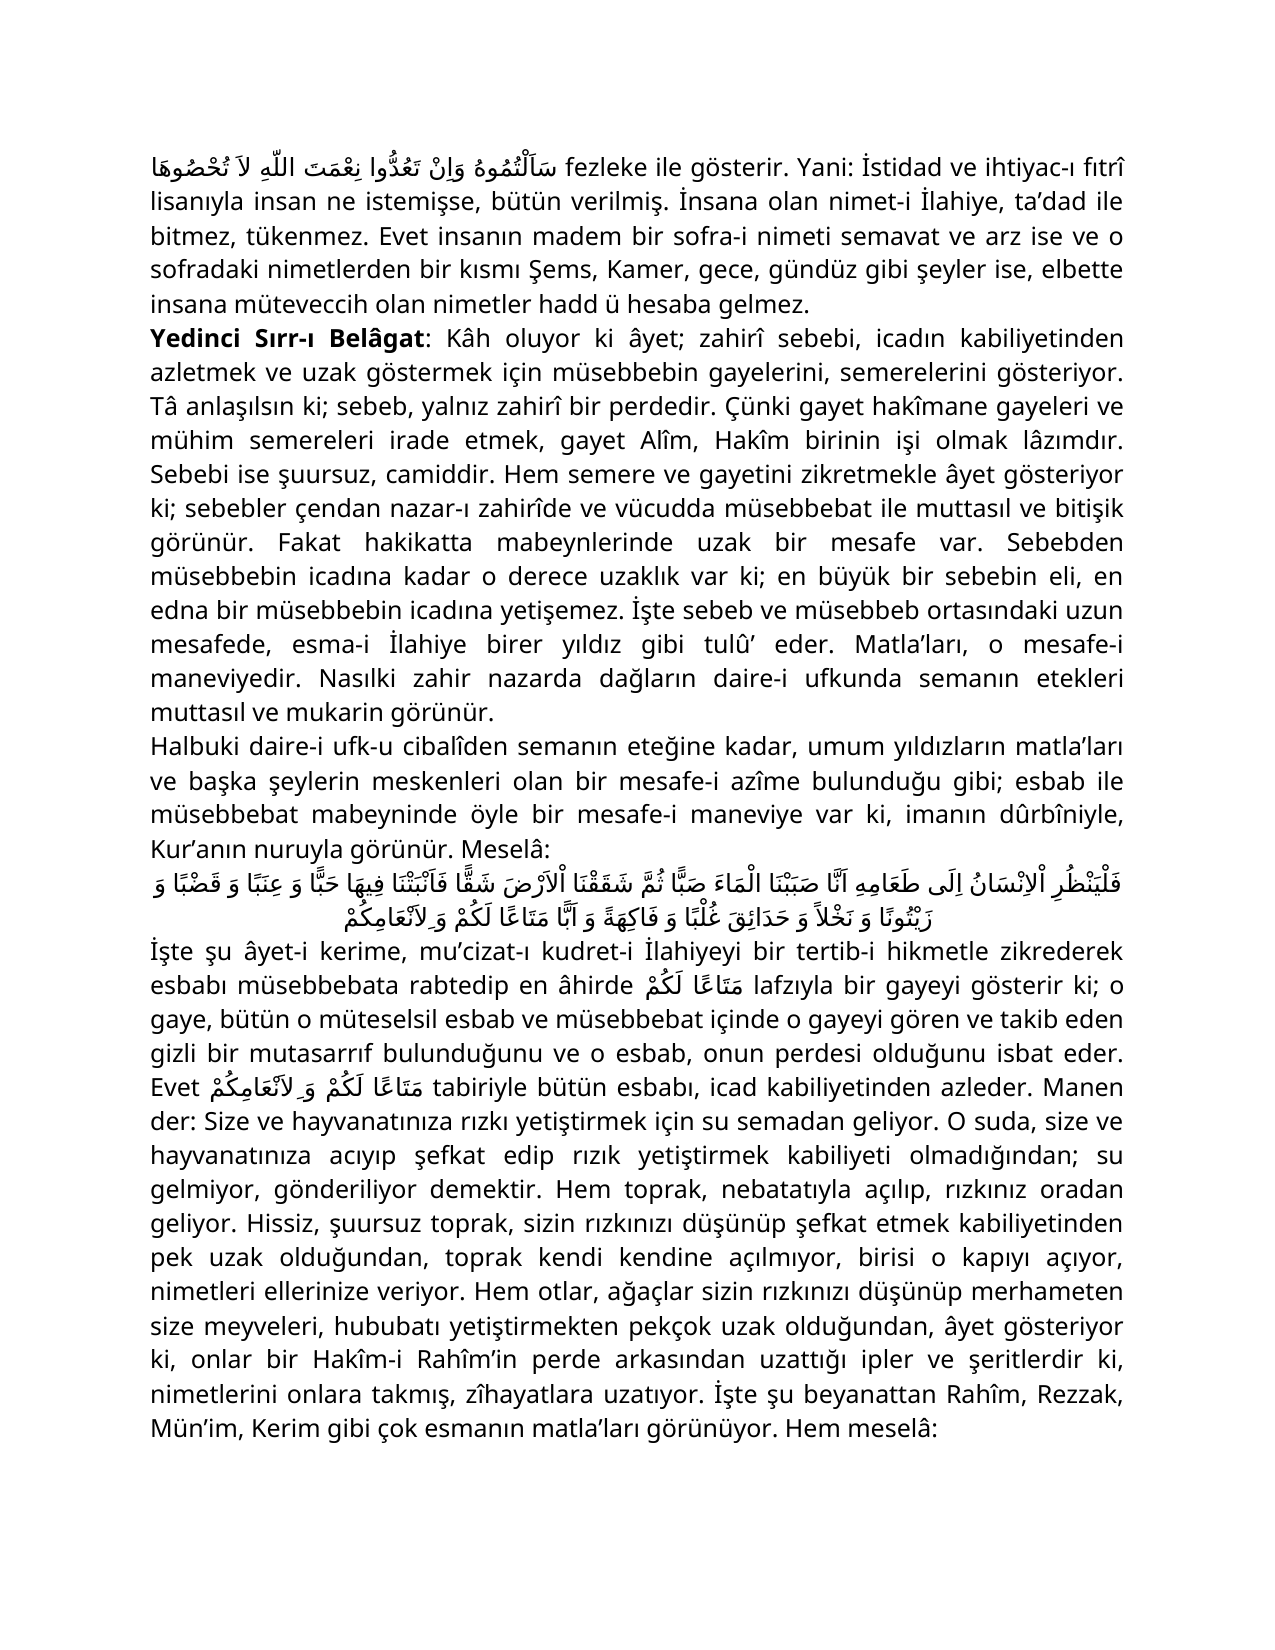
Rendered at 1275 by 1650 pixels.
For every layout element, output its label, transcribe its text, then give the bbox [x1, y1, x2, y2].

text فَلْيَنْظُرِ اْلاِنْسَانُ اِلَى طَعَامِهِ اَنَّا صَبَبْنَا الْمَاءَ صَبًّا ثُمَّ شَقَقْنَا اْلاَرْضَ شَقًّا فَاَنْبَتْنَا فِيهَا حَبًّا وَ عِنَبًا وَ قَضْبًا وَ زَيْتُونًا وَ نَخْلاً وَ حَدَائِقَ غُلْبًا وَ فَاكِهَةً وَ اَبًّا مَتَاعًا لَكُمْ وَ ِلاَنْعَامِكُمْ [150, 865, 1125, 933]
text Halbuki daire-i ufk-u cibalîden semanın eteğine kadar, umum yıldızların matla’ları ve başka şeylerin meskenleri olan bir mesafe-i azîme bulunduğu gibi; esbab ile müsebbebat mabeyninde öyle bir mesafe-i maneviye var ki, imanın dûrbîniyle, Kur’anın nuruyla görünür. Meselâ: [150, 729, 1125, 865]
text Yedinci Sırr-ı Belâgat: Kâh oluyor ki âyet; zahirî sebebi, icadın kabiliyetinden azletmek ve uzak göstermek için müsebbebin gayelerini, semerelerini gösteriyor. Tâ anlaşılsın ki; sebeb, yalnız zahirî bir perdedir. Çünki gayet hakîmane gayeleri ve mühim semereleri irade etmek, gayet Alîm, Hakîm birinin işi olmak lâzımdır. Sebebi ise şuursuz, camiddir. Hem semere ve gayetini zikretmekle âyet gösteriyor ki; sebebler çendan nazar-ı zahirîde ve vücudda müsebbebat ile muttasıl ve bitişik görünür. Fakat hakikatta mabeynlerinde uzak bir mesafe var. Sebebden müsebbebin icadına kadar o derece uzaklık var ki; en büyük bir sebebin eli, en edna bir müsebbebin icadına yetişemez. İşte sebeb ve müsebbeb ortasındaki uzun mesafede, esma-i İlahiye birer yıldız gibi tulû’ eder. Matla’ları, o mesafe-i maneviyedir. Nasılki zahir nazarda dağların daire-i ufkunda semanın etekleri muttasıl ve mukarin görünür. [150, 320, 1125, 729]
text İşte şu âyet-i kerime, mu’cizat-ı kudret-i İlahiyeyi bir tertib-i hikmetle zikrederek esbabı müsebbebata rabtedip en âhirde مَتَاعًا لَكُمْ lafzıyla bir gayeyi gösterir ki; o gaye, bütün o müteselsil esbab ve müsebbebat içinde o gayeyi gören ve takib eden gizli bir mutasarrıf bulunduğunu ve o esbab, onun perdesi olduğunu isbat eder. Evet مَتَاعًا لَكُمْ وَ ِلاَنْعَامِكُمْ tabiriyle bütün esbabı, icad kabiliyetinden azleder. Manen der: Size ve hayvanatınıza rızkı yetiştirmek için su semadan geliyor. O suda, size ve hayvanatınıza acıyıp şefkat edip rızık yetiştirmek kabiliyeti olmadığından; su gelmiyor, gönderiliyor demektir. Hem toprak, nebatatıyla açılıp, rızkınız oradan geliyor. Hissiz, şuursuz toprak, sizin rızkınızı düşünüp şefkat etmek kabiliyetinden pek uzak olduğundan, toprak kendi kendine açılmıyor, birisi o kapıyı açıyor, nimetleri ellerinize veriyor. Hem otlar, ağaçlar sizin rızkınızı düşünüp merhameten size meyveleri, hububatı yetiştirmekten pekçok uzak olduğundan, âyet gösteriyor ki, onlar bir Hakîm-i Rahîm’in perde arkasından uzattığı ipler ve şeritlerdir ki, nimetlerini onlara takmış, zîhayatlara uzatıyor. İşte şu beyanattan Rahîm, Rezzak, Mün’im, Kerim gibi çok esmanın matla’ları görünüyor. Hem meselâ: [150, 933, 1125, 1444]
text İşte şu âyetler, evvelâ Cenab-ı Hakk’ın insana karşı şu koca kâinatı nasıl bir saray hükmünde halkedip semadan zemine âb-ı hayatı gönderip, insanlara rızkı yetiştirmek için zemini ve semayı iki hizmetkâr ettiği gibi, zeminin sair aktarında bulunan herbir nevi meyvelerinden, herbir adama istifade imkânı vermek, hem insanlara semere-i sa’ylerini mübadele edip her nevi medar-ı maişetini temin etmek için gemiyi insana müsahhar etmiştir. Yani denize, rüzgâra, ağaca öyle bir vaziyet vermiş ki; rüzgâr bir kamçı, gemi bir at, deniz onun ayağı altında bir çöl gibi durur. İnsanları gemi vasıtasıyla bütün zemine münasebetdar etmekle beraber ırmakları, büyük nehirleri, insanın fıtrî birer vesait-i nakliyesi hükmünde teshir; hem Güneş ile Ay’ı seyrettirip mevsimleri ve mevsimlerde değişen Mün’im-i Hakikî’nin renk renk nimetlerini insanlara takdim etmek için iki müsahhar hizmetkâr ve o büyük dolabı çevirmek için iki dümenci hükmünde halketmiş. Hem gece ve gündüzü insana müsahhar yani hâb-ı rahatına geceyi örtü, gündüzü maişetlerine ticaretgâh hükmünde teshir etmiştir. İşte bu niam-ı İlahiyeyi ta’dad ettikten sonra, insana verilen nimetlerin ne kadar geniş bir dairesi olduğunu gösterip, o dairede ne derece hadsiz nimetler dolu olduğunu şu وَآتَيكُمْ مِنْ كُلِّ مَا سَاَلْتُمُوهُ وَاِنْ تَعُدُّوا نِعْمَتَ اللّهِ لاَ تُحْصُوهَا fezleke ile gösterir. Yani: İstidad ve ihtiyac-ı fıtrî lisanıyla insan ne istemişse, bütün verilmiş. İnsana olan nimet-i İlahiye, ta’dad ile bitmez, tükenmez. Evet insanın madem bir sofra-i nimeti semavat ve arz ise ve o sofradaki nimetlerden bir kısmı Şems, Kamer, gece, gündüz gibi şeyler ise, elbette insana müteveccih olan nimetler hadd ü hesaba gelmez. [150, 150, 1125, 320]
